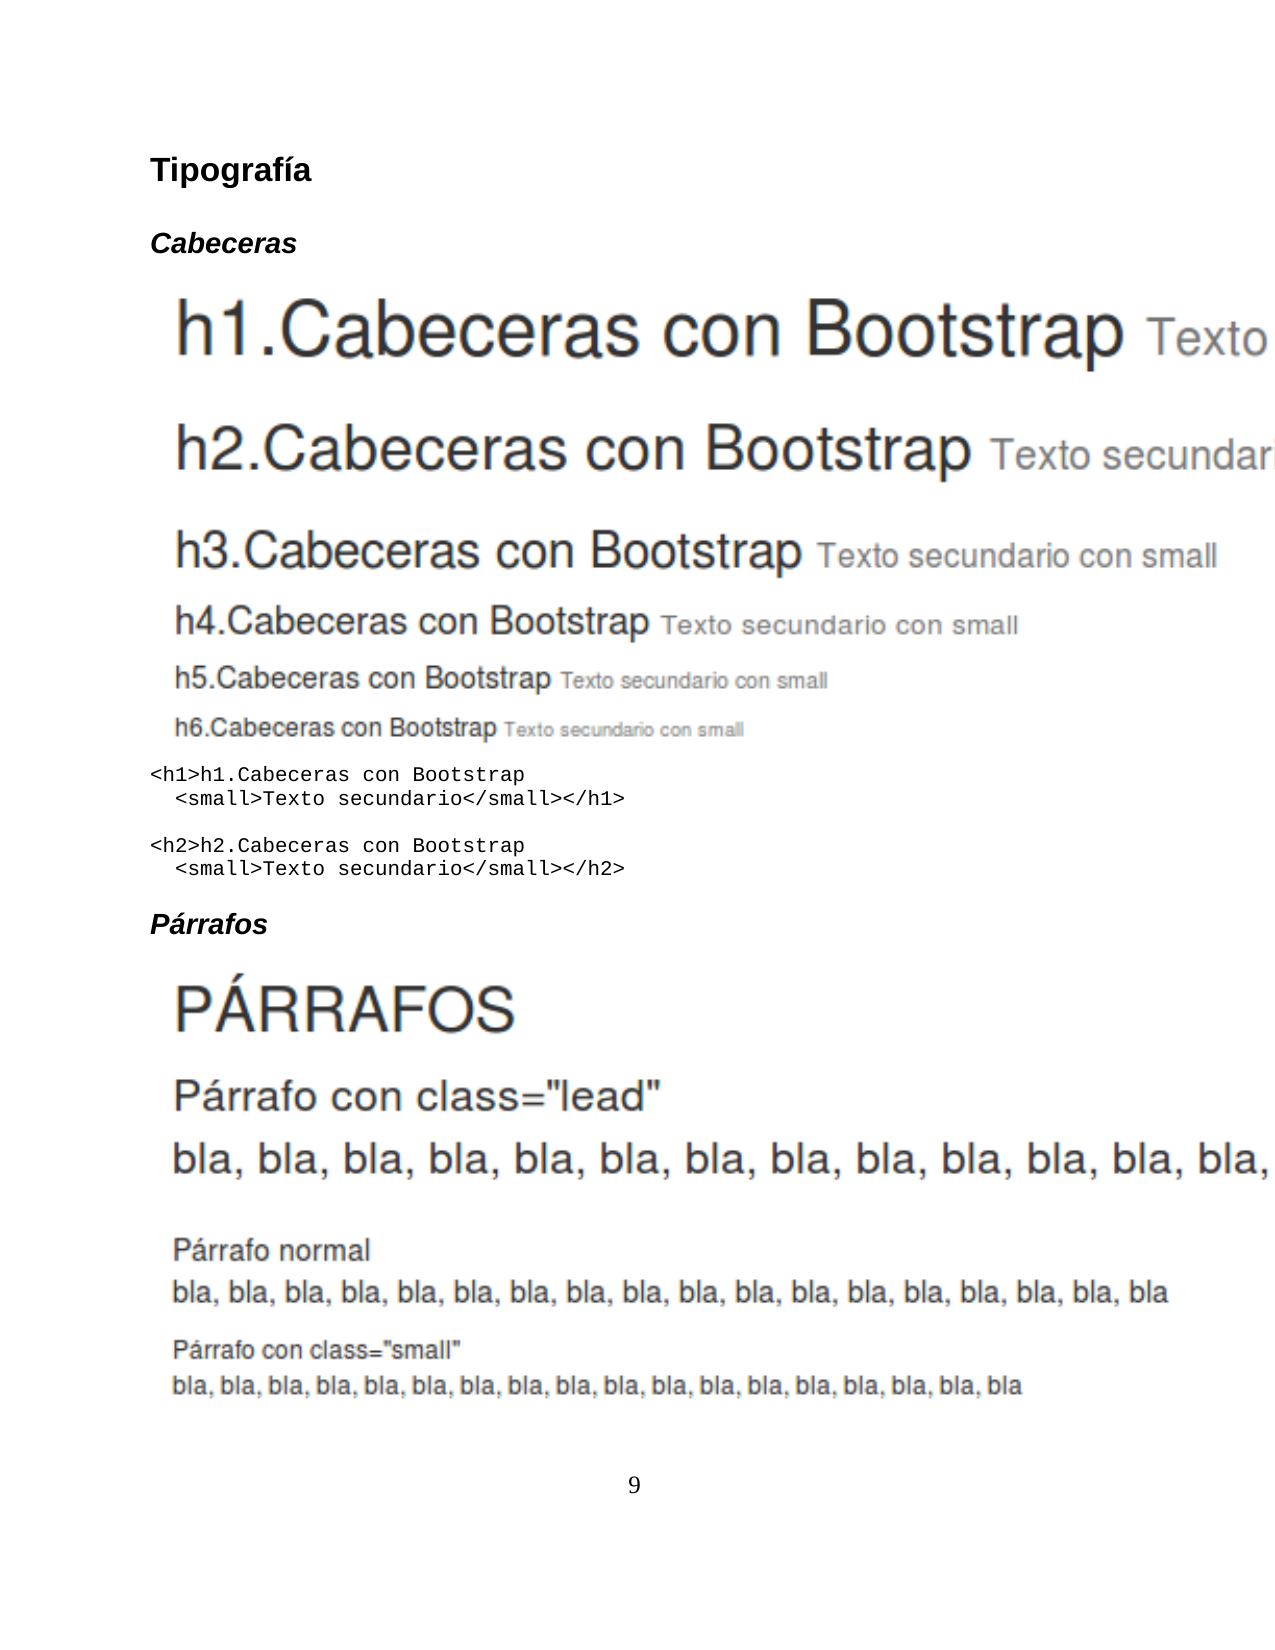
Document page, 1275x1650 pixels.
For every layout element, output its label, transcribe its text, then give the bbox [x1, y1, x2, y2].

picture [150, 953, 1275, 1424]
subtitle Tipografía [150, 150, 1125, 189]
picture [150, 272, 1275, 764]
subtitle Cabeceras [150, 226, 1125, 260]
text <h1>h1.Cabeceras con Bootstrap [150, 764, 1125, 787]
text <small>Texto secundario</small></h1> [150, 787, 1125, 811]
text <h2>h2.Cabeceras con Bootstrap [150, 835, 1125, 858]
subtitle Párrafos [150, 907, 1125, 941]
text <small>Texto secundario</small></h2> [150, 858, 1125, 882]
